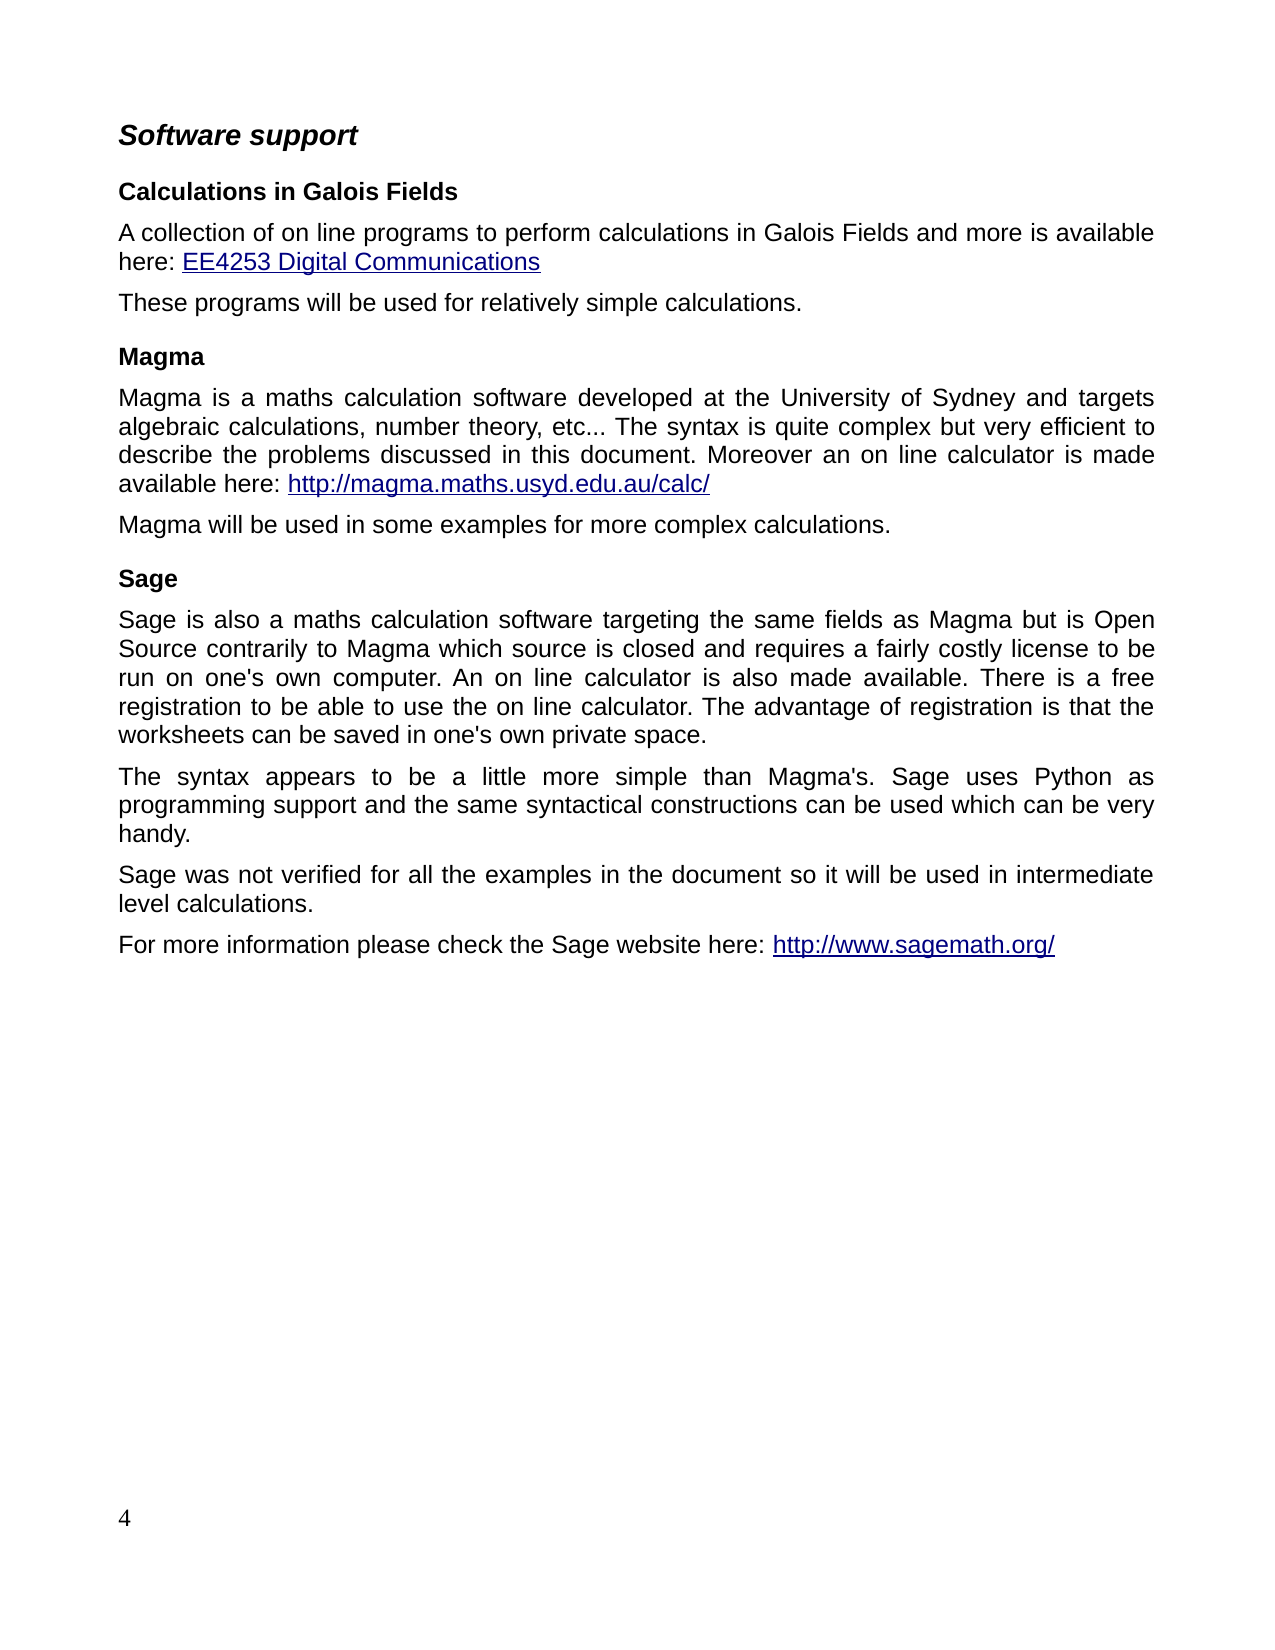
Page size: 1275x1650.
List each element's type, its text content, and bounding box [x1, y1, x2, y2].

subtitle Software support [118, 118, 1157, 152]
text Magma will be used in some examples for more complex calculations. [118, 510, 1157, 539]
subtitle Calculations in Galois Fields [118, 177, 1157, 205]
text Sage was not verified for all the examples in the document so it will be used in intermediate level calculations. [118, 860, 1157, 918]
text Magma is a maths calculation software developed at the University of Sydney and targets algebraic calculations, number theory, etc... The syntax is quite complex but very efficient to describe the problems discussed in this document. Moreover an on line calculator is made available here: http://magma.maths.usyd.edu.au/calc/ [118, 383, 1157, 498]
text For more information please check the Sage website here: http://www.sagemath.org/ [118, 930, 1157, 959]
subtitle Sage [118, 564, 1157, 593]
text These programs will be used for relatively simple calculations. [118, 288, 1157, 317]
text The syntax appears to be a little more simple than Magma's. Sage uses Python as programming support and the same syntactical constructions can be used which can be very handy. [118, 762, 1157, 848]
text Sage is also a maths calculation software targeting the same fields as Magma but is Open Source contrarily to Magma which source is closed and requires a fairly costly license to be run on one's own computer. An on line calculator is also made available. There is a free registration to be able to use the on line calculator. The advantage of registration is that the worksheets can be saved in one's own private space. [118, 605, 1157, 749]
text A collection of on line programs to perform calculations in Galois Fields and more is available here: EE4253 Digital Communications [118, 218, 1157, 275]
subtitle Magma [118, 342, 1157, 370]
